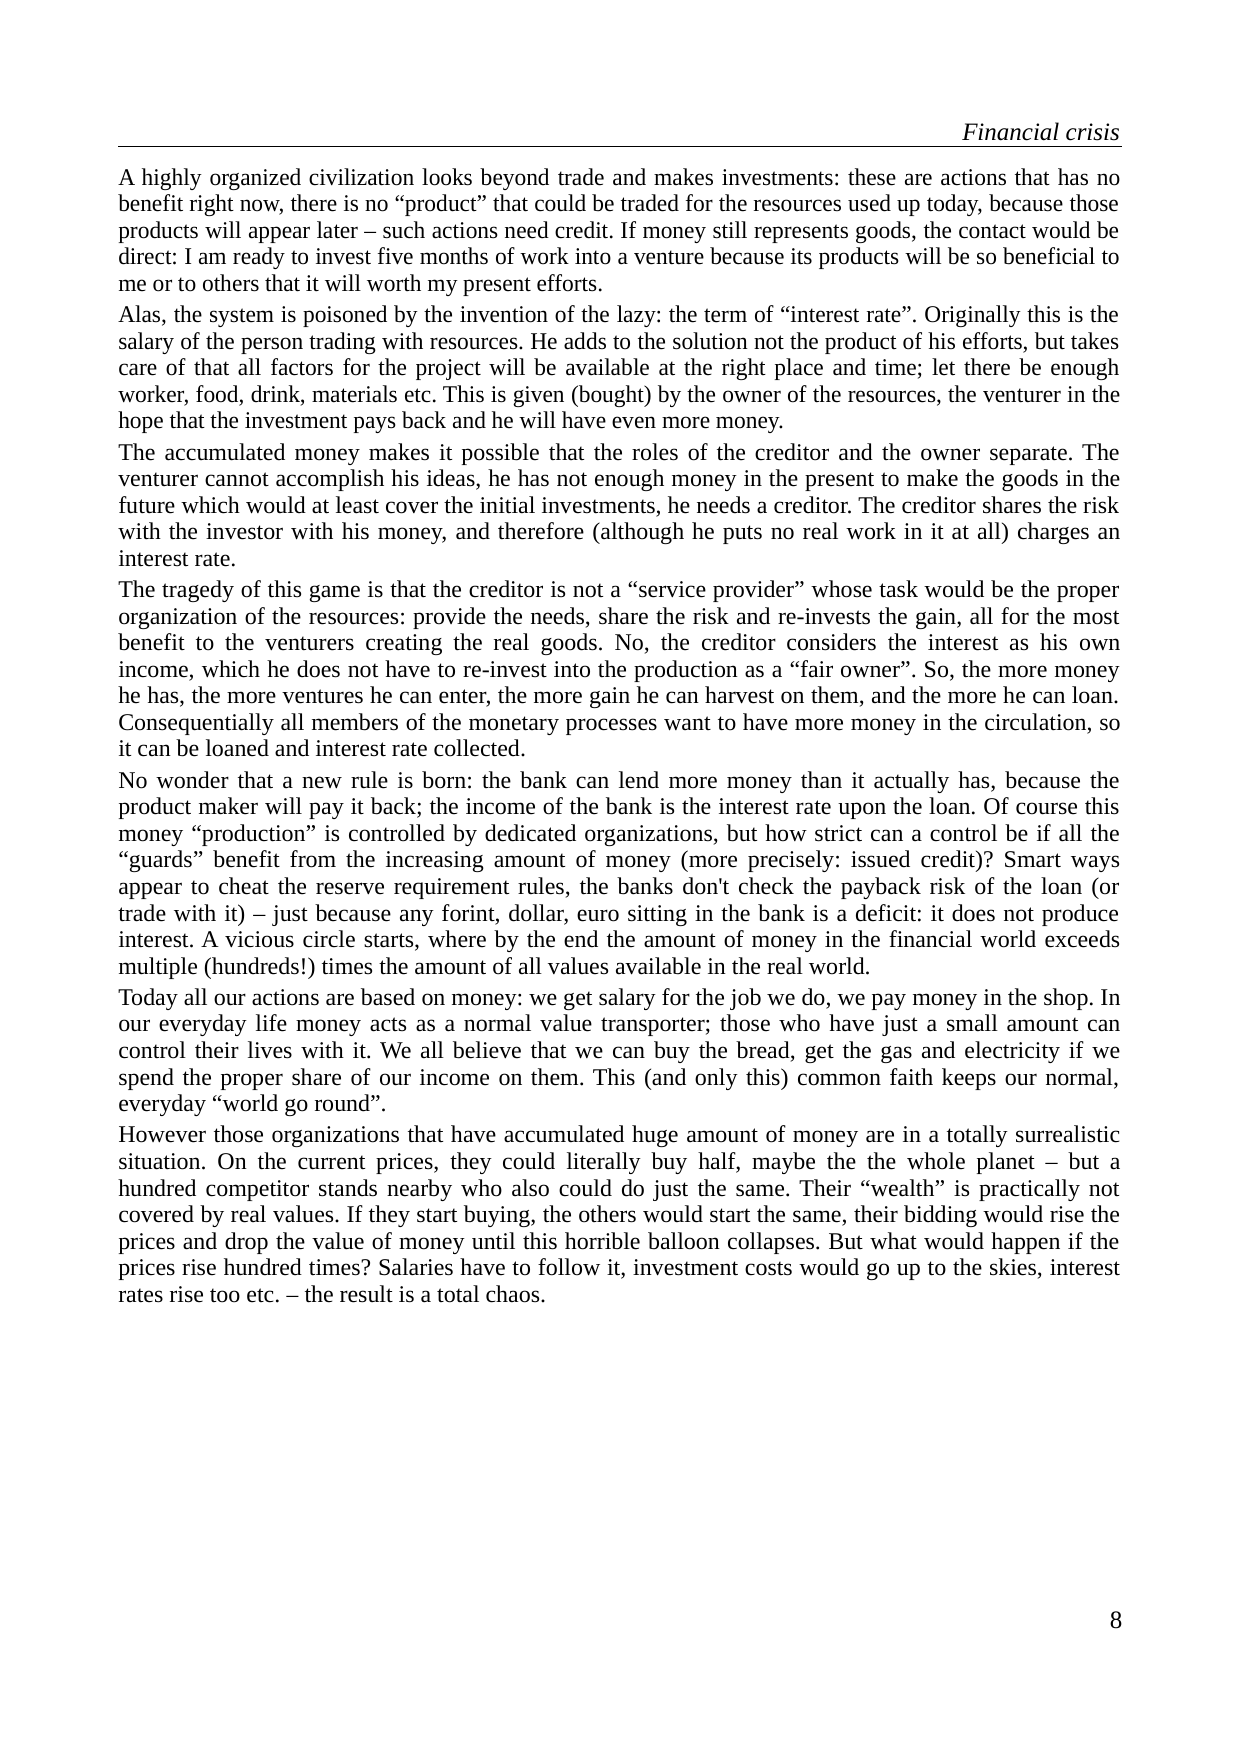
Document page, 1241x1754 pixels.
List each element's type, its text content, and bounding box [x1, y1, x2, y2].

text The tragedy of this game is that the creditor is not a “service provider” whose task would be the proper organization of the resources: provide the needs, share the risk and re-invests the gain, all for the most benefit to the venturers creating the real goods. No, the creditor considers the interest as his own income, which he does not have to re-invest into the production as a “fair owner”. So, the more money he has, the more ventures he can enter, the more gain he can harvest on them, and the more he can loan. Consequentially all members of the monetary processes want to have more money in the circulation, so it can be loaned and interest rate collected. [118, 576, 1122, 762]
text The accumulated money makes it possible that the roles of the creditor and the owner separate. The venturer cannot accomplish his ideas, he has not enough money in the present to make the goods in the future which would at least cover the initial investments, he needs a creditor. The creditor shares the risk with the investor with his money, and therefore (although he puts no real work in it at all) charges an interest rate. [118, 439, 1122, 571]
text Alas, the system is poisoned by the invention of the lazy: the term of “interest rate”. Originally this is the salary of the person trading with resources. He adds to the solution not the product of his efforts, but takes care of that all factors for the project will be available at the right place and time; let there be enough worker, food, drink, materials etc. This is given (bought) by the owner of the resources, the venturer in the hope that the investment pays back and he will have even more money. [118, 301, 1122, 434]
text No wonder that a new rule is born: the bank can lend more money than it actually has, because the product maker will pay it back; the income of the bank is the interest rate upon the loan. Of course this money “production” is controlled by dedicated organizations, but how strict can a control be if all the “guards” benefit from the increasing amount of money (more precisely: issued credit)? Smart ways appear to cheat the reserve requirement rules, the banks don't check the payback risk of the loan (or trade with it) – just because any forint, dollar, euro sitting in the bank is a deficit: it does not produce interest. A vicious circle starts, where by the end the amount of money in the financial world exceeds multiple (hundreds!) times the amount of all values available in the real world. [118, 767, 1122, 979]
text A highly organized civilization looks beyond trade and makes investments: these are actions that has no benefit right now, there is no “product” that could be traded for the resources used up today, because those products will appear later – such actions need credit. If money still represents goods, the contact would be direct: I am ready to invest five months of work into a venture because its products will be so beneficial to me or to others that it will worth my present efforts. [118, 164, 1122, 296]
text However those organizations that have accumulated huge amount of money are in a totally surrealistic situation. On the current prices, they could literally buy half, maybe the the whole planet – but a hundred competitor stands nearby who also could do just the same. Their “wealth” is practically not covered by real values. If they start buying, the others would start the same, their bidding would rise the prices and drop the value of money until this horrible balloon collapses. But what would happen if the prices rise hundred times? Salaries have to follow it, investment costs would go up to the skies, interest rates rise too etc. – the result is a total chaos. [118, 1121, 1122, 1307]
text Today all our actions are based on money: we get salary for the job we do, we pay money in the shop. In our everyday life money acts as a normal value transporter; those who have just a small amount can control their lives with it. We all believe that we can buy the bread, get the gas and electricity if we spend the proper share of our income on them. This (and only this) common faith keeps our normal, everyday “world go round”. [118, 984, 1122, 1117]
